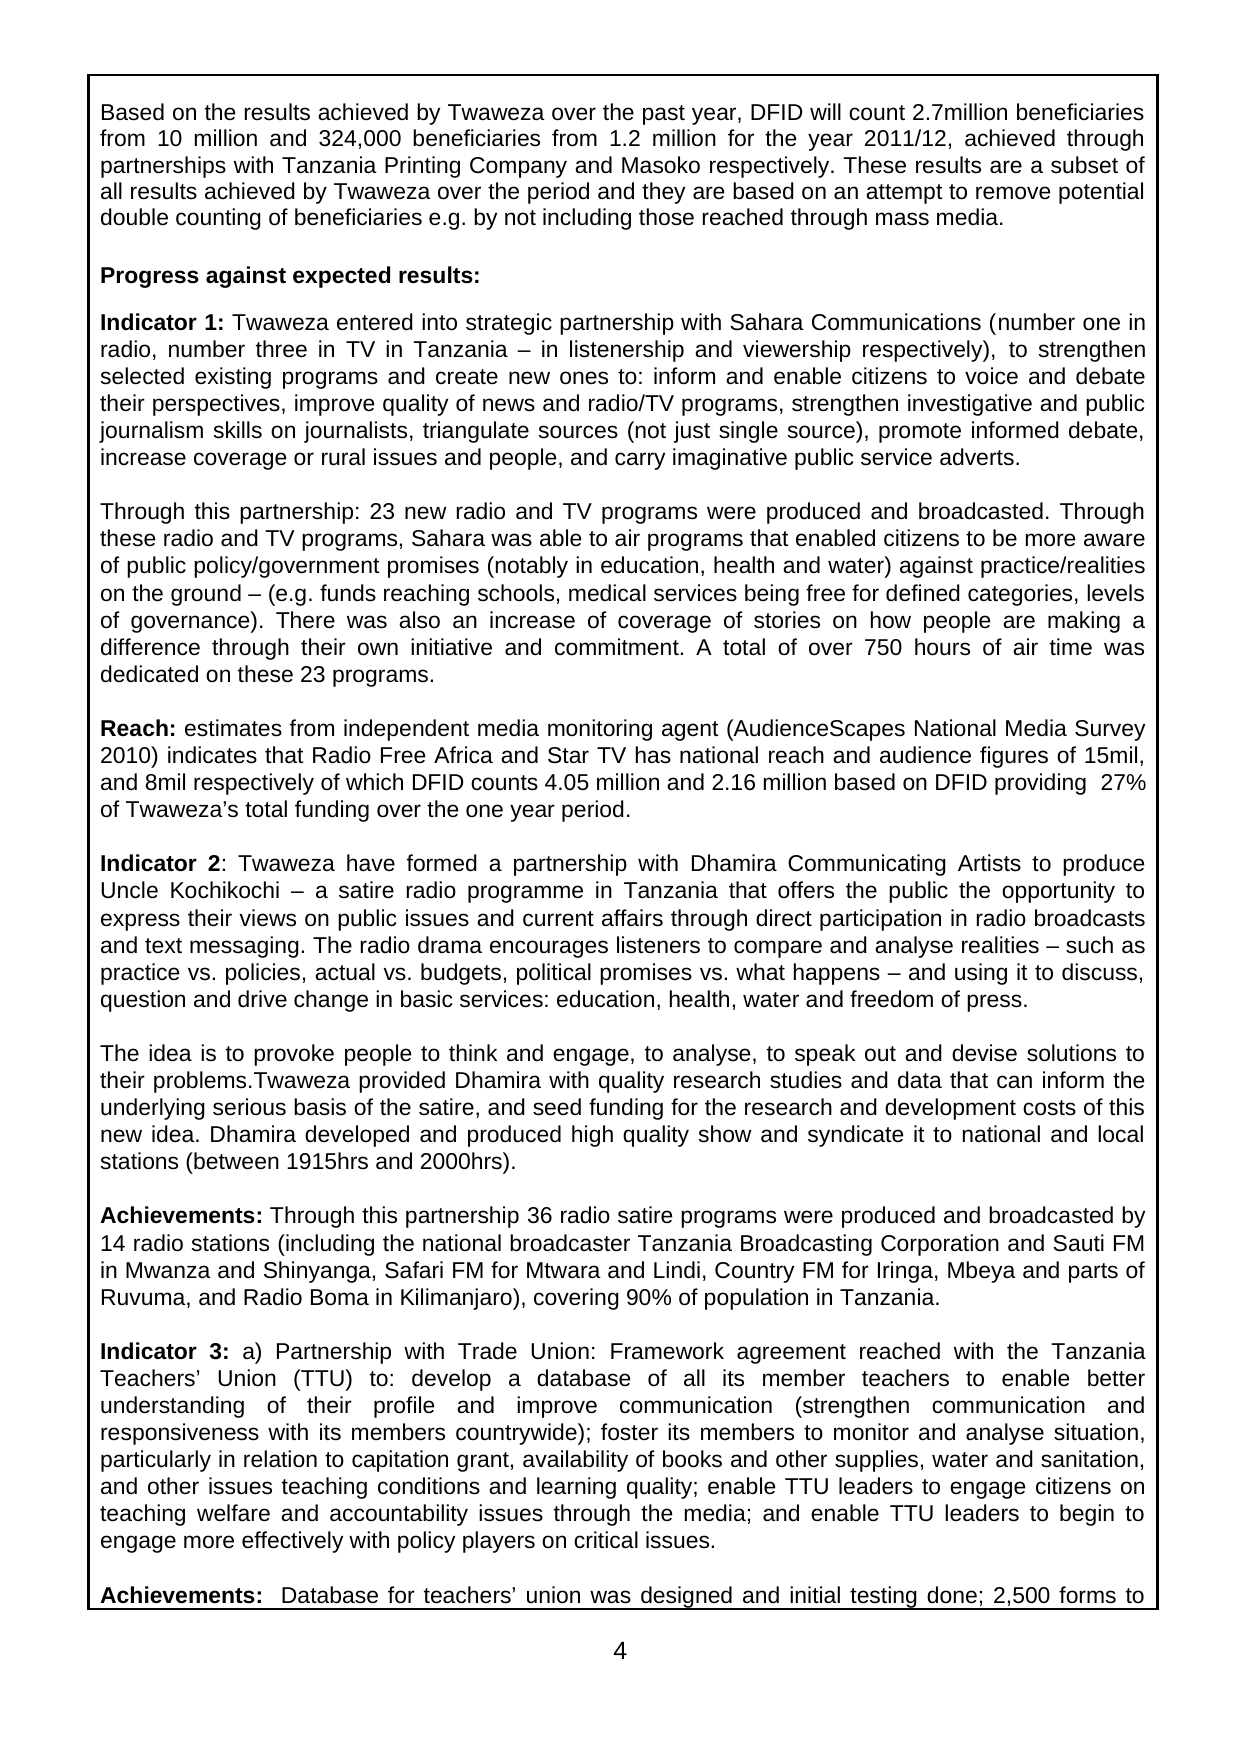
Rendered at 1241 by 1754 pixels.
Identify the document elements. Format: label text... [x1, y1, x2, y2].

table_cell Results that will be reported against the DRF/OP Based on the results achieved by Twaweza over the past year, DFID will count 2.7million beneficiaries from 10 million and 324,000 beneficiaries from 1.2 million for the year 2011/12, achieved through partnerships with Tanzania Printing Company and Masoko respectively. These results are a subset of all results achieved by Twaweza over the period and they are based on an attempt to remove potential double counting of beneficiaries e.g. by not including those reached through mass media. Progress against expected results: Indicator 1: Twaweza entered into strategic partnership with Sahara Communications (number one in radio, number three in TV in Tanzania – in listenership and viewership respectively), to strengthen selected existing programs and create new ones to: inform and enable citizens to voice and debate their perspectives, improve quality of news and radio/TV programs, strengthen investigative and public journalism skills on journalists, triangulate sources (not just single source), promote informed debate, increase coverage or rural issues and people, and carry imaginative public service adverts. Through this partnership: 23 new radio and TV programs were produced and broadcasted. Through these radio and TV programs, Sahara was able to air programs that enabled citizens to be more aware of public policy/government promises (notably in education, health and water) against practice/realities on the ground – (e.g. funds reaching schools, medical services being free for defined categories, levels of governance). There was also an increase of coverage of stories on how people are making a difference through their own initiative and commitment. A total of over 750 hours of air time was dedicated on these 23 programs. Reach: estimates from independent media monitoring agent (AudienceScapes National Media Survey 2010) indicates that Radio Free Africa and Star TV has national reach and audience figures of 15mil, and 8mil respectively of which DFID counts 4.05 million and 2.16 million based on DFID providing 27% of Twaweza’s total funding over the one year period. Indicator 2: Twaweza have formed a partnership with Dhamira Communicating Artists to produce Uncle Kochikochi – a satire radio programme in Tanzania that offers the public the opportunity to express their views on public issues and current affairs through direct participation in radio broadcasts and text messaging. The radio drama encourages listeners to compare and analyse realities – such as practice vs. policies, actual vs. budgets, political promises vs. what happens – and using it to discuss, question and drive change in basic services: education, health, water and freedom of press. The idea is to provoke people to think and engage, to analyse, to speak out and devise solutions to their problems.Twaweza provided Dhamira with quality research studies and data that can inform the underlying serious basis of the satire, and seed funding for the research and development costs of this new idea. Dhamira developed and produced high quality show and syndicate it to national and local stations (between 1915hrs and 2000hrs). Achievements: Through this partnership 36 radio satire programs were produced and broadcasted by 14 radio stations (including the national broadcaster Tanzania Broadcasting Corporation and Sauti FM in Mwanza and Shinyanga, Safari FM for Mtwara and Lindi, Country FM for Iringa, Mbeya and parts of Ruvuma, and Radio Boma in Kilimanjaro), covering 90% of population in Tanzania. Indicator 3: a) Partnership with Trade Union: Framework agreement reached with the Tanzania Teachers’ Union (TTU) to: develop a database of all its member teachers to enable better understanding of their profile and improve communication (strengthen communication and responsiveness with its members countrywide); foster its members to monitor and analyse situation, particularly in relation to capitation grant, availability of books and other supplies, water and sanitation, and other issues teaching conditions and learning quality; enable TTU leaders to engage citizens on teaching welfare and accountability issues through the media; and enable TTU leaders to begin to engage more effectively with policy players on critical issues. Achievements: Database for teachers’ union was designed and initial testing done; 2,500 forms to pilot the exercise in 2 districts was sent to TTU and awaiting collection and trial into the database; 250,000 calendars joint published with TTU were distributed to all teachers and schools throughout the country. b) Partnership with FBOs: Framework agreements with at least two faith bodies (Muslim and Christian) Partnerships agreed with major faith bodies to: develop a common (inter-faith) conceptual understanding of ethical issues regarding integrity, transparency, and accountability; inform their members of key issues of public interest, primarily through existing channels such as Friday prayers, Sunday services, madrasas, bible studies; Twaweza may cover printing of materials; encourage members to monitor the local situation, enable monitored information to be collated and sent back; enable local level sharing, analysis and action taking on key issues; enable faith leaders to undertake fact-finding missions and share findings broadly; enable religious leaders to engage citizens on common ethical accountability issues through the media; and enable religious leaders to engage with policy players on critical issues. Achievements: Twaweza have had consultations with TEC and CCT in 2011 but the challenge still lies on how Twaweza can establish relationship with these bodies amidst ever suspicious political environment. Little progress made with religious networks and 2012 calls for a new strategy, involving well known religious people. c) Partnership with Fast Moving Consumer Companies: Win-win partnership agreements reached with FMCG companies to use their nationwide distribution (supply chain, marketing & CSR) to: inform citizens through placement of information on the sides of the packaging, special ‘bundling’, or piggybacking materials to distributors. i) Twaweza partnered with Masoko, a leading 'experiential' marketing company, to distribute popular materials and show films across about a third of Tanzania. Masoko, at their initiative, distributed Twaweza materials free of charge by piggybacking them on marketing visits they were doing for commercial companies, using specially designed trucks with platforms for staging shows and showing films. The Masoko facilitators then engage audiences of between 800-2000 at a time with entertainment and discussion of the issues raised in the Twaweza materials, with a staff person assigned to record feedback. Distribution and feedback was monitored and photographs taken. Through these approaches, materials reached rural audiences that usually do not have access to newspapers, libraries or other print materials. Achievements: Reached an estimated 1.2 million people, of which DFID counts 0.324 million based on DFID providing 27% of Twaweza’s total funding over the one year period in 27 districts - directly engaging and inform citizens on the key findings in Education, water and health and enhance interaction through small competitions to foster awareness on key issues and to understand community/individual actions towards resolving them; and promote debate on issues of common concern and devise means to receive bottom – up feedback through consumer network. ii) Twaweza - entered into a partnership with Tanzania Printing Services, one of the largest printers of exercise books in Tanzania, to print and distribute messages on at least 40 million exercise books. The books do not pile up or get lost, for they are sold through the printers’ extremely efficient distribution network in Tanzania. Each exercise book featured a cartoon character on the front cover inviting readers to turn the page and attempt a simple test - to test basic literacy and numeracy among children. After doing the test the reader is encouraged to share it with friends. Inside the back cover of each exercise book there is a list of things that students, teachers, parents can do to improve learning. Twaweza paid the printer less than 1 USD per 1,000 notebooks. Achievements: Reached an estimated 10 million children across the country - of which DFID counts 2.7 million based on DFID providing 27% of Twaweza’s total funding over the one year period with messages that promotes basic literacy and numeracy Recommendations: As support to mass media broadcasters such as Sahara Communications continue, Twaweza should seek to devise and ensure each media outlet has clear mechanisms to collect listener and viewer feedback. Impact Weighting 45% Revised since last Annual Review? N Risk: Low Revised since last Annual Review? N [90, 76, 1156, 1608]
